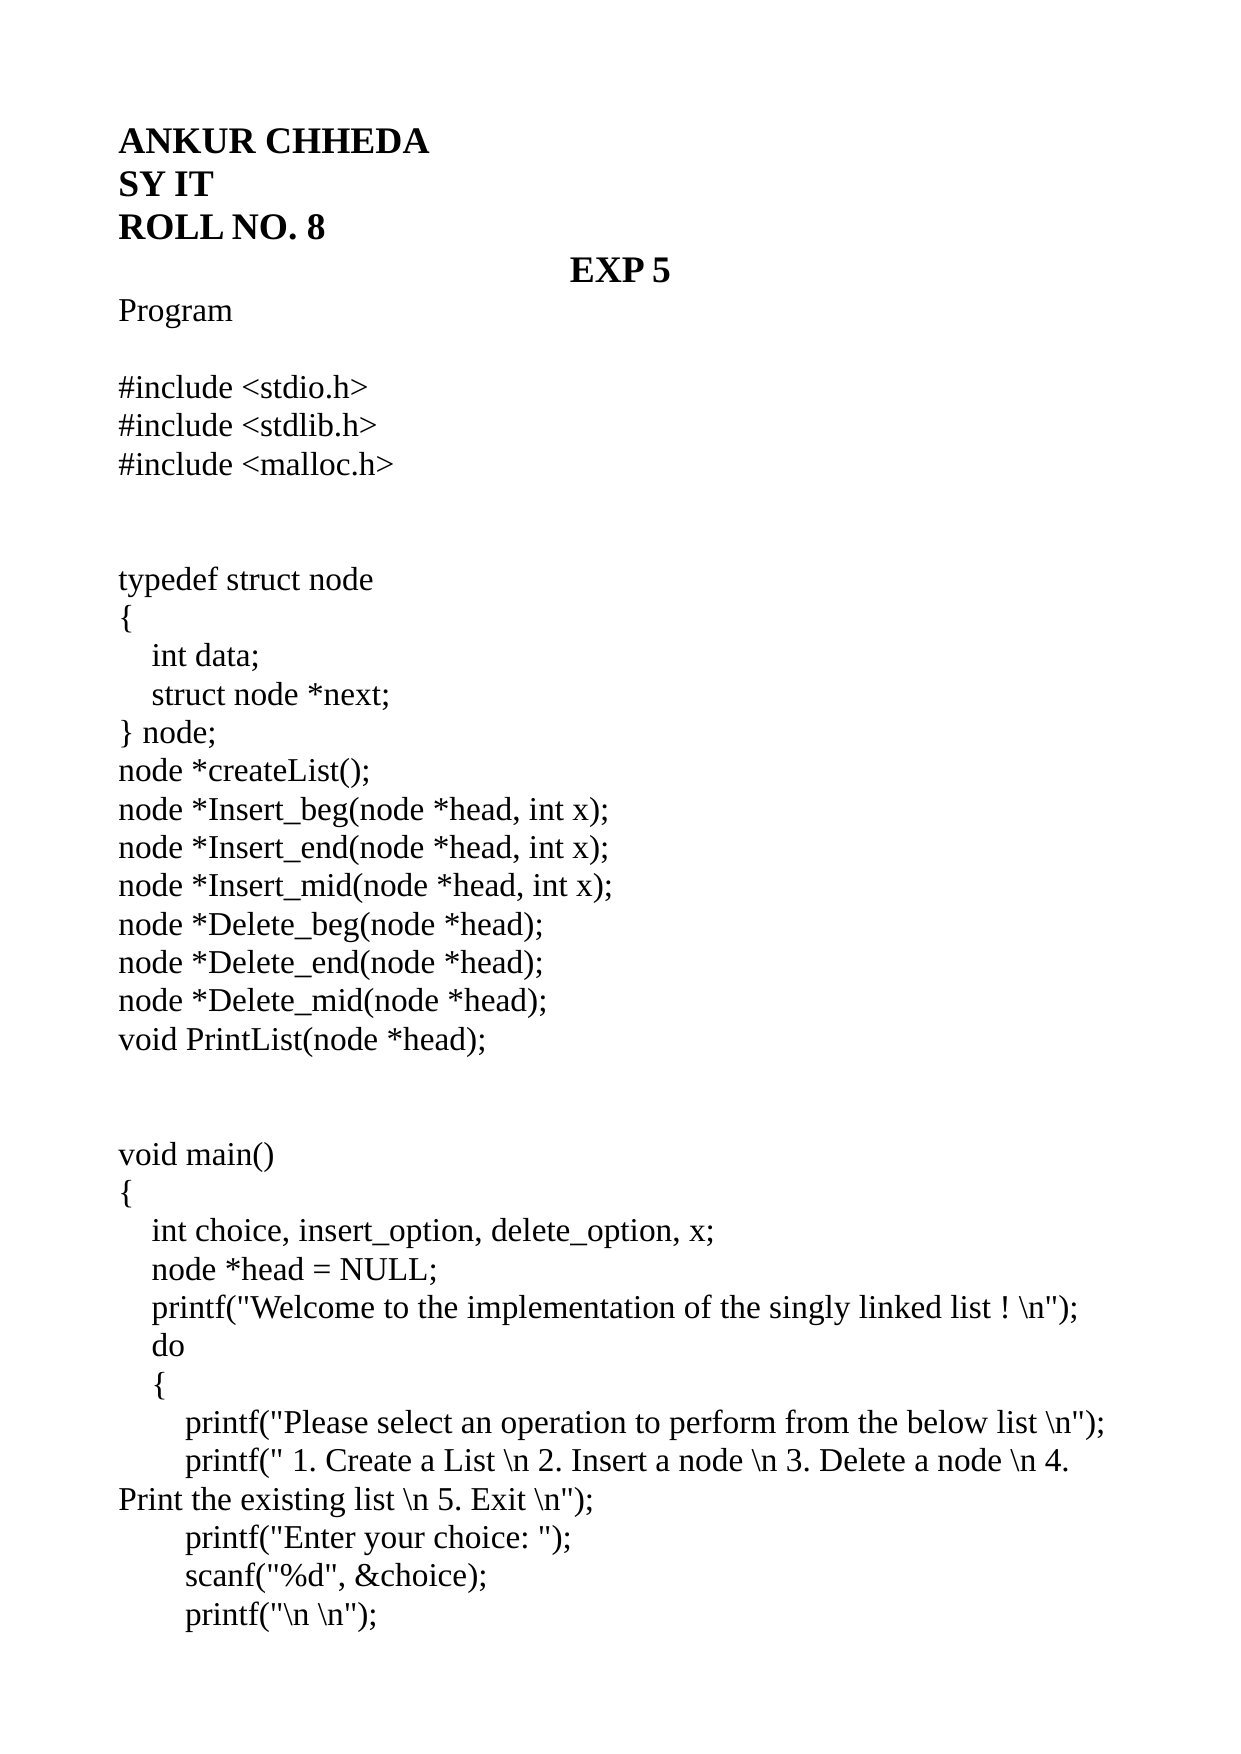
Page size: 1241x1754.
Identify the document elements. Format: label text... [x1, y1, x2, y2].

text node *Delete_mid(node *head); [118, 981, 1122, 1019]
text ANKUR CHHEDA [118, 118, 1122, 161]
text SY IT [118, 161, 1122, 204]
text #include <stdio.h> [118, 367, 1122, 406]
text struct node *next; [118, 674, 1122, 712]
text node *Insert_mid(node *head, int x); [118, 866, 1122, 904]
text node *head = NULL; [118, 1249, 1122, 1287]
text printf(" 1. Create a List \n 2. Insert a node \n 3. Delete a node \n 4. Print the existing list \n 5. Exit \n"); [118, 1441, 1122, 1517]
text printf("\n \n"); [118, 1594, 1122, 1632]
text node *Delete_beg(node *head); [118, 904, 1122, 942]
text printf("Enter your choice: "); [118, 1517, 1122, 1556]
text node *Insert_beg(node *head, int x); [118, 789, 1122, 827]
text node *Delete_end(node *head); [118, 942, 1122, 981]
text { [118, 1172, 1122, 1211]
text void main() [118, 1134, 1122, 1172]
text printf("Please select an operation to perform from the below list \n"); [118, 1402, 1122, 1441]
text printf("Welcome to the implementation of the singly linked list ! \n"); [118, 1287, 1122, 1326]
text } node; [118, 712, 1122, 751]
text scanf("%d", &choice); [118, 1556, 1122, 1594]
text node *createList(); [118, 751, 1122, 789]
text EXP 5 [118, 247, 1122, 291]
text int data; [118, 636, 1122, 674]
text do [118, 1326, 1122, 1364]
text int choice, insert_option, delete_option, x; [118, 1211, 1122, 1249]
text #include <malloc.h> [118, 444, 1122, 482]
text ROLL NO. 8 [118, 204, 1122, 247]
text #include <stdlib.h> [118, 406, 1122, 444]
text void PrintList(node *head); [118, 1019, 1122, 1057]
text { [118, 1364, 1122, 1402]
text { [118, 597, 1122, 636]
text Program [118, 291, 1122, 329]
text node *Insert_end(node *head, int x); [118, 827, 1122, 866]
text typedef struct node [118, 559, 1122, 597]
